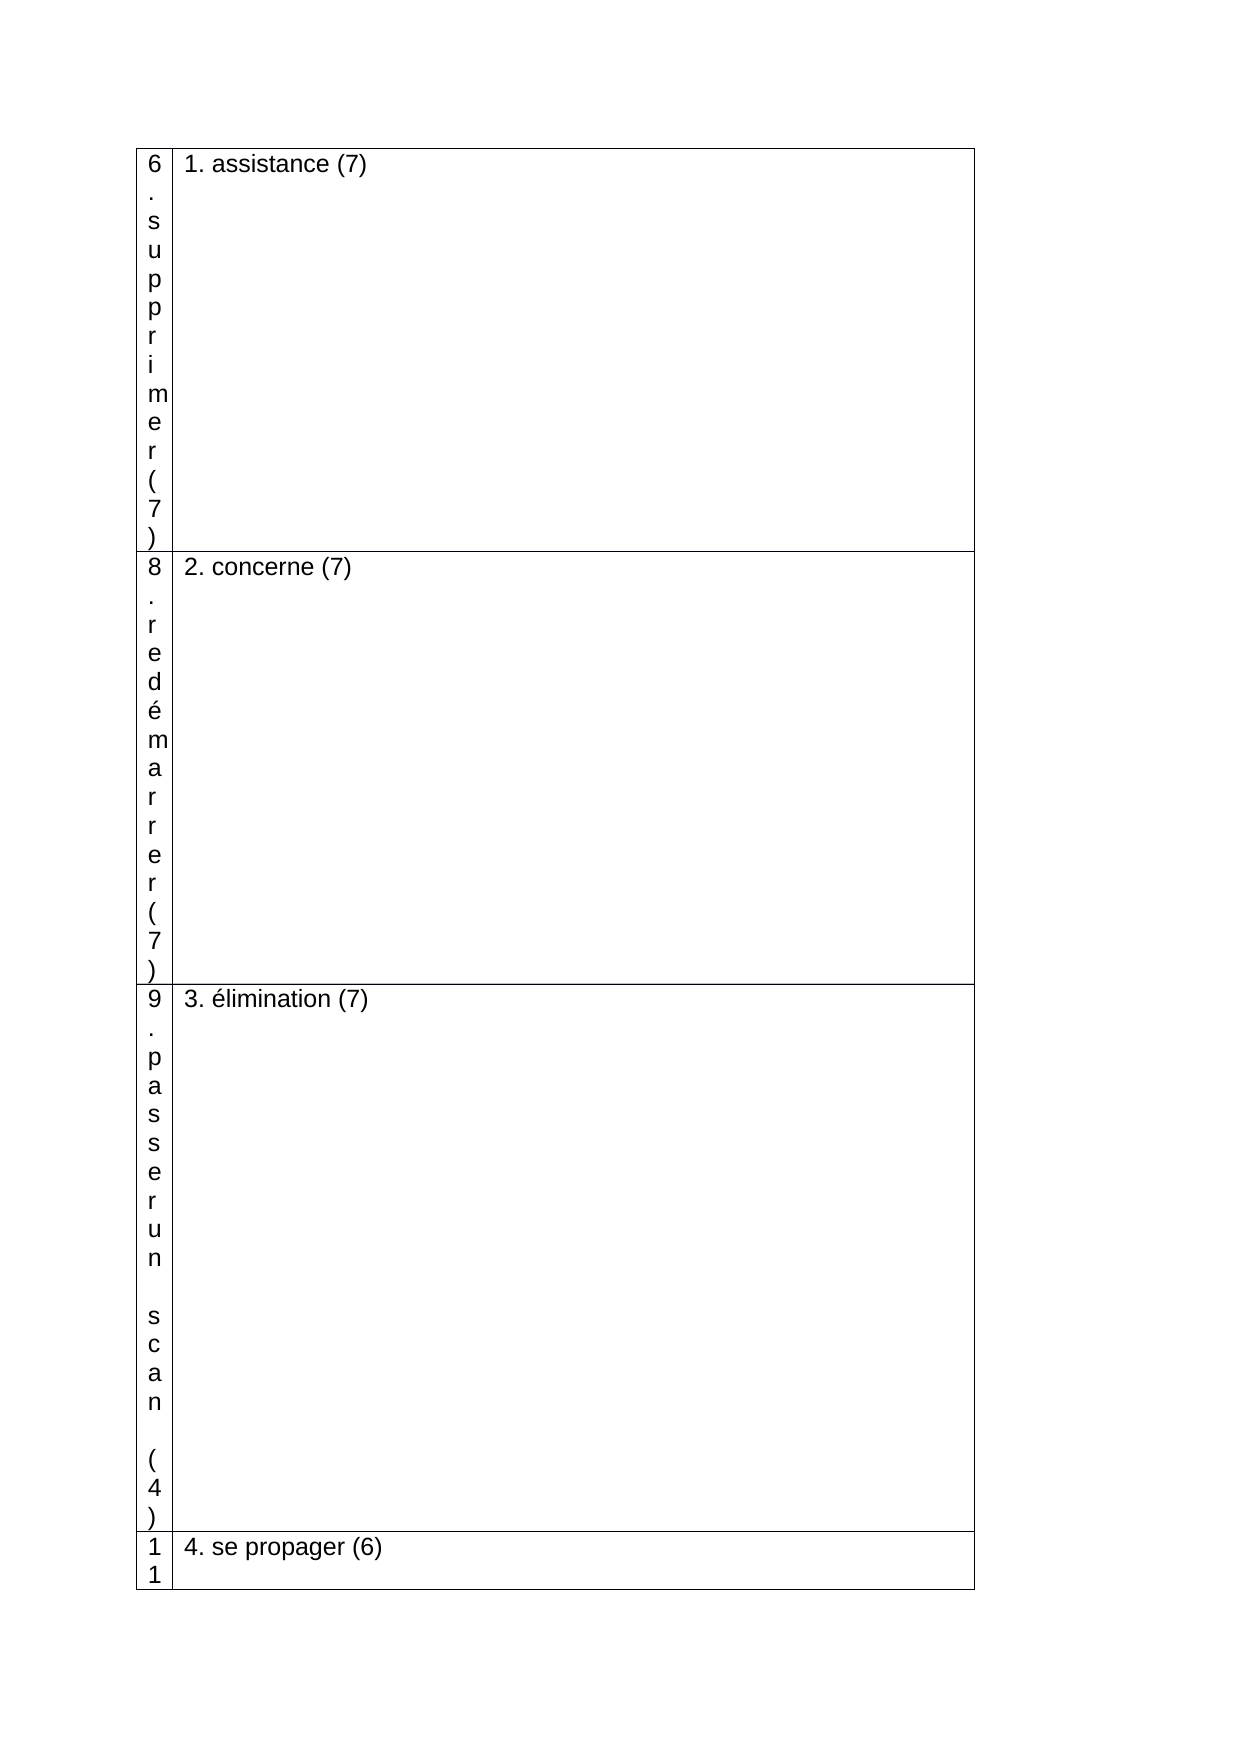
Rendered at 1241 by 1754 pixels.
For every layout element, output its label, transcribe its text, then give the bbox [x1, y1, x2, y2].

table_cell 8. redémarrer (7) [137, 552, 172, 983]
table_cell 1. assistance (7) [173, 149, 974, 551]
table_cell 6. supprimer (7) [137, 149, 172, 551]
table_cell 4. se propager (6) [173, 1532, 974, 1589]
table_cell 11 [137, 1532, 172, 1589]
table_cell 9. passer un scan (4) [137, 985, 172, 1531]
table_cell 3. élimination (7) [173, 985, 974, 1531]
table_cell 2. concerne (7) [173, 552, 974, 983]
